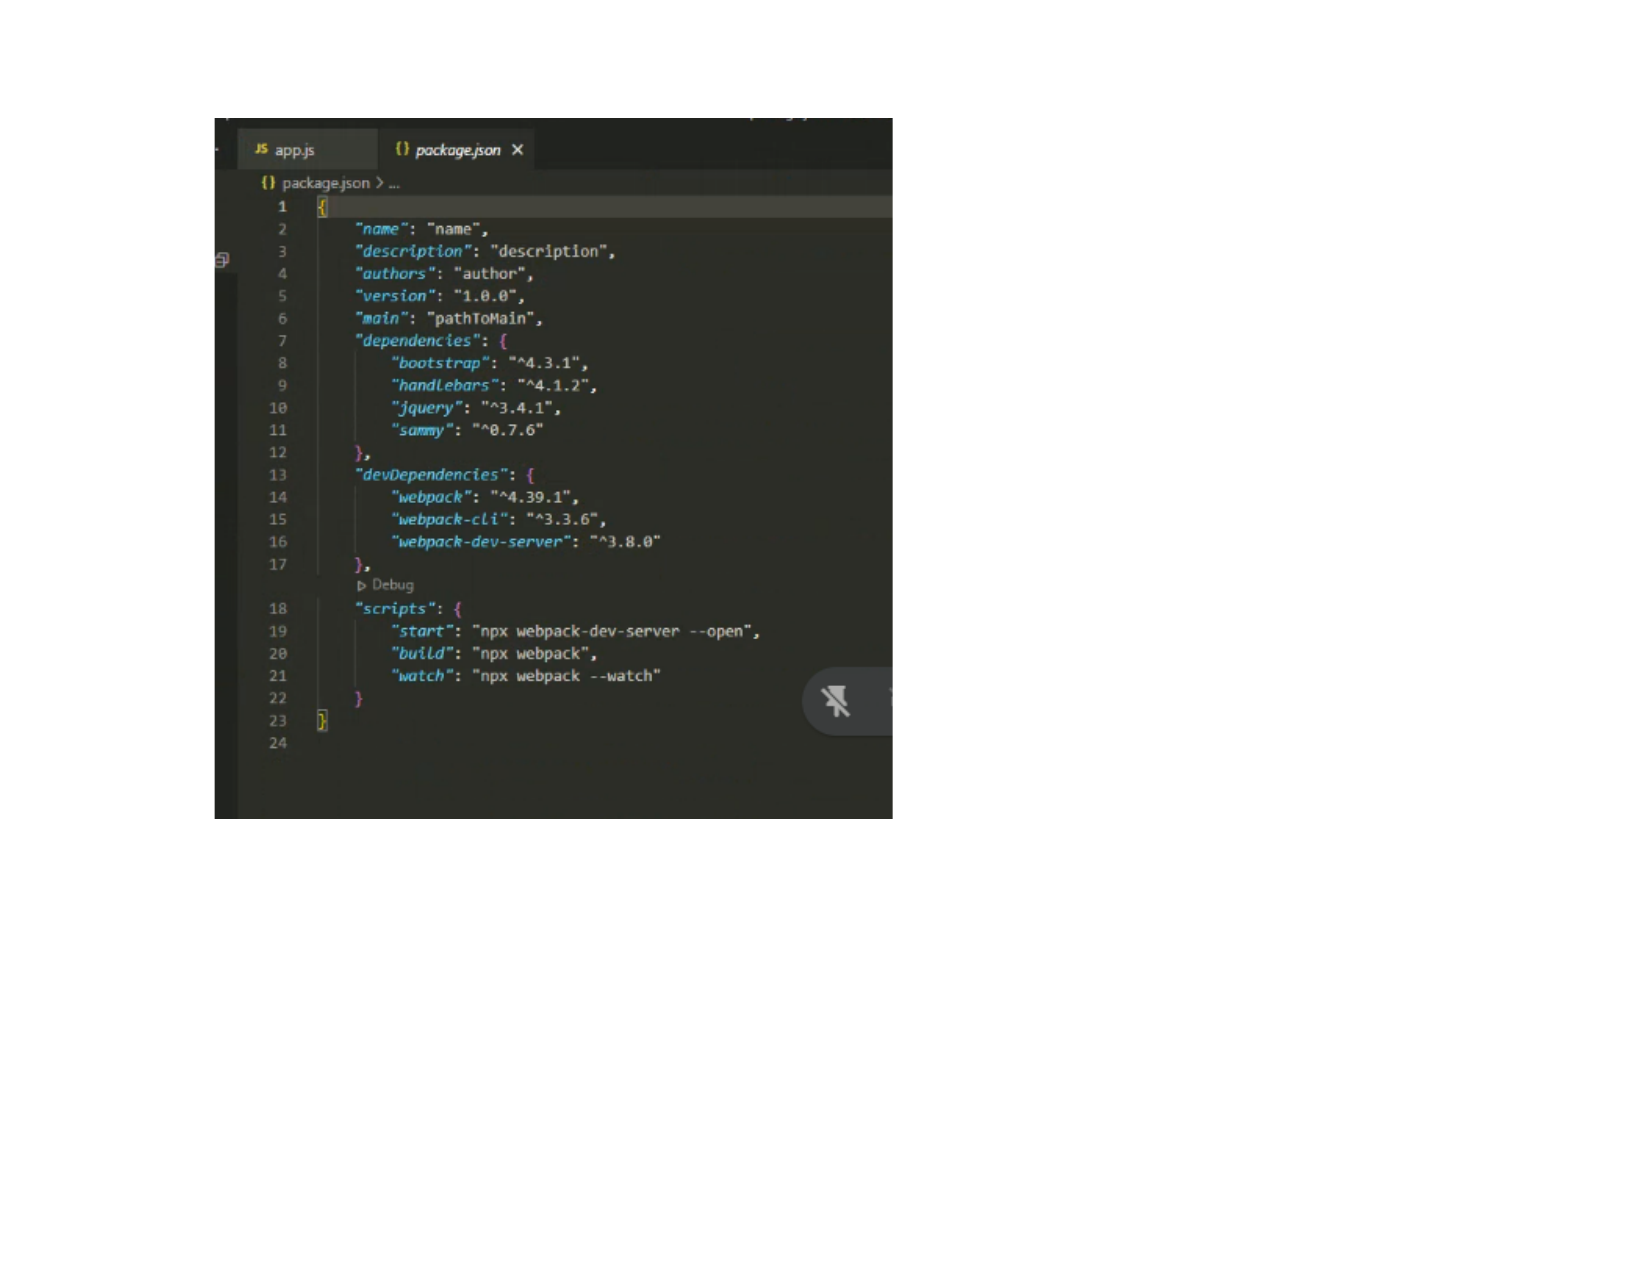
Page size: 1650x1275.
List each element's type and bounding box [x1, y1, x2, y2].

picture [214, 118, 893, 819]
